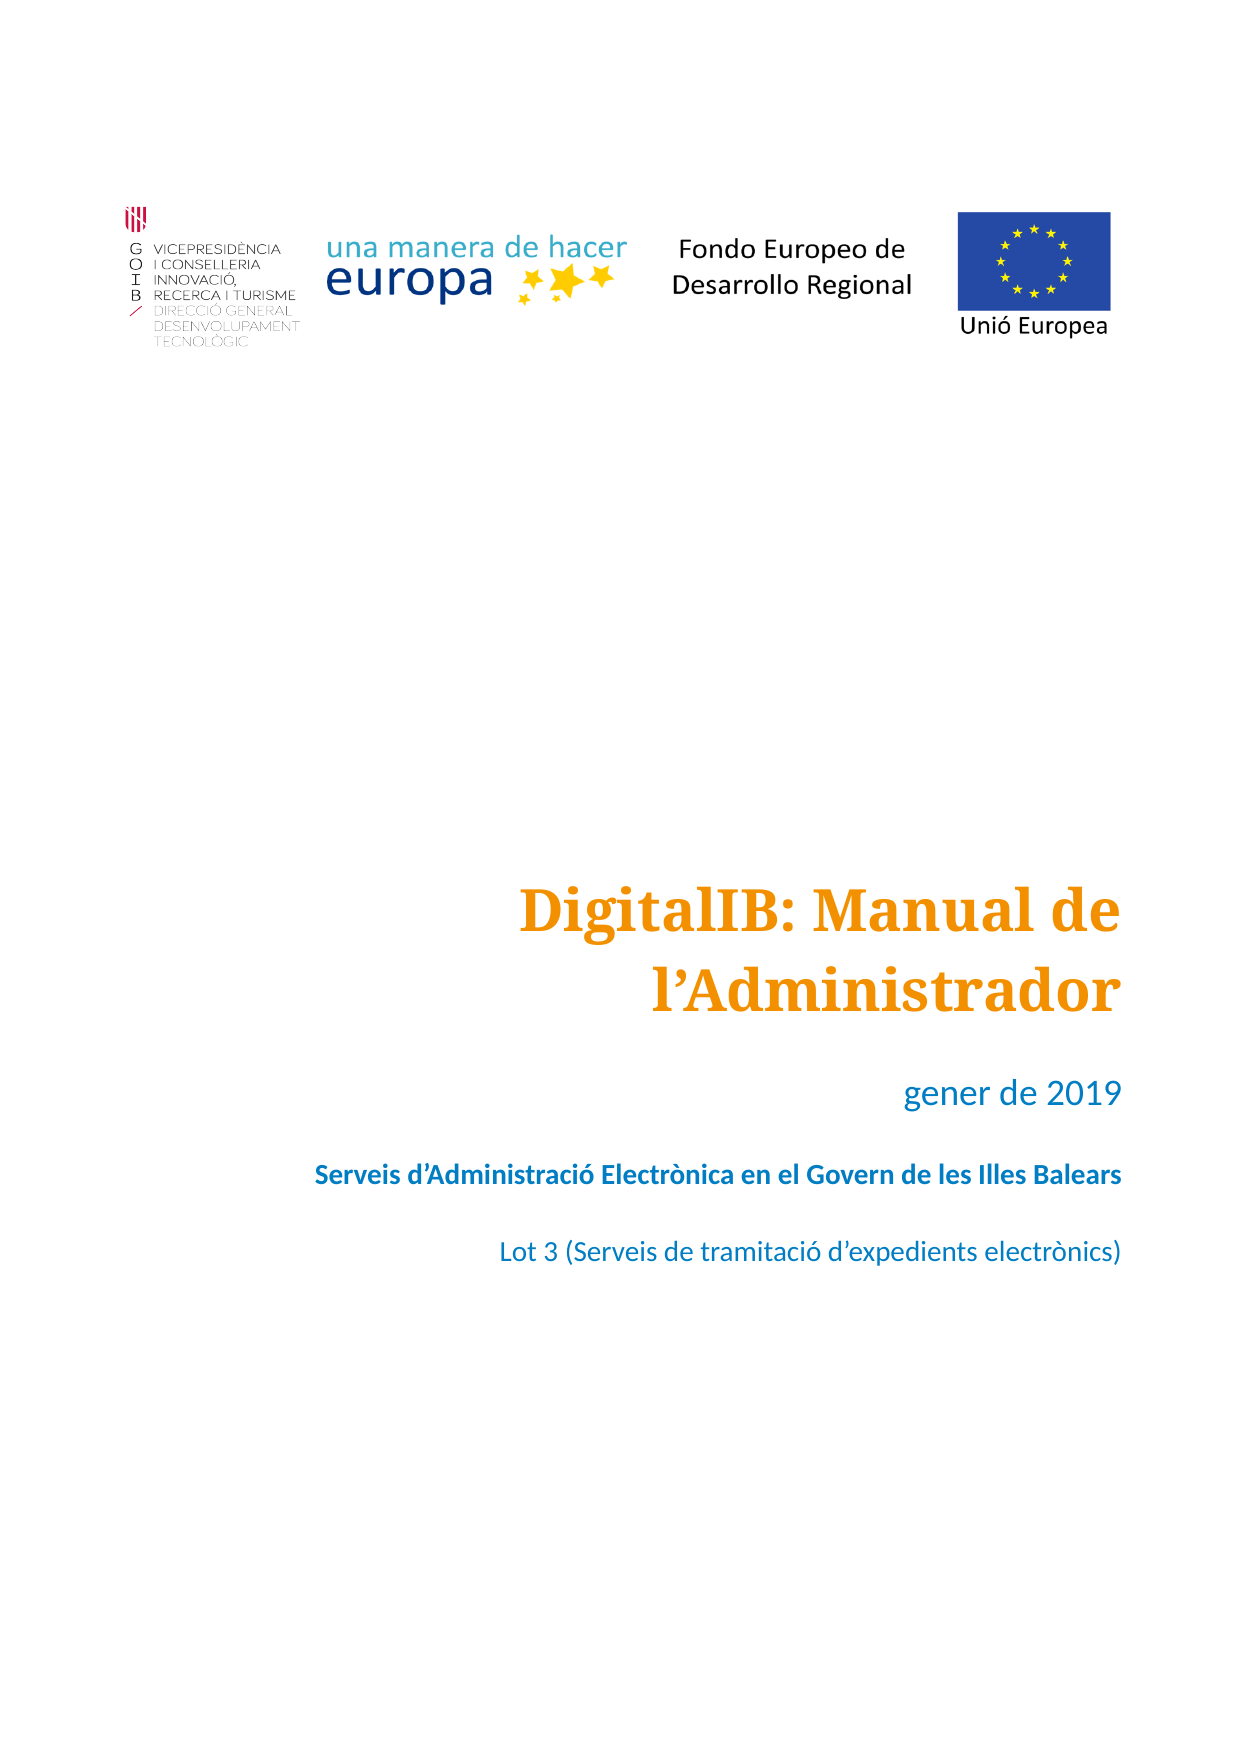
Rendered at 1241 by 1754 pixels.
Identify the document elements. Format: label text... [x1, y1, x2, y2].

picture [321, 202, 1122, 352]
picture [118, 202, 308, 351]
text DigitalIB: Manual de l’Administrador [118, 869, 1122, 1028]
text Serveis d’Administració Electrònica en el Govern de les Illes Balears [118, 1156, 1122, 1192]
text Lot 3 (Serveis de tramitació d’expedients electrònics) [118, 1233, 1122, 1269]
text gener de 2019 [118, 1069, 1122, 1115]
